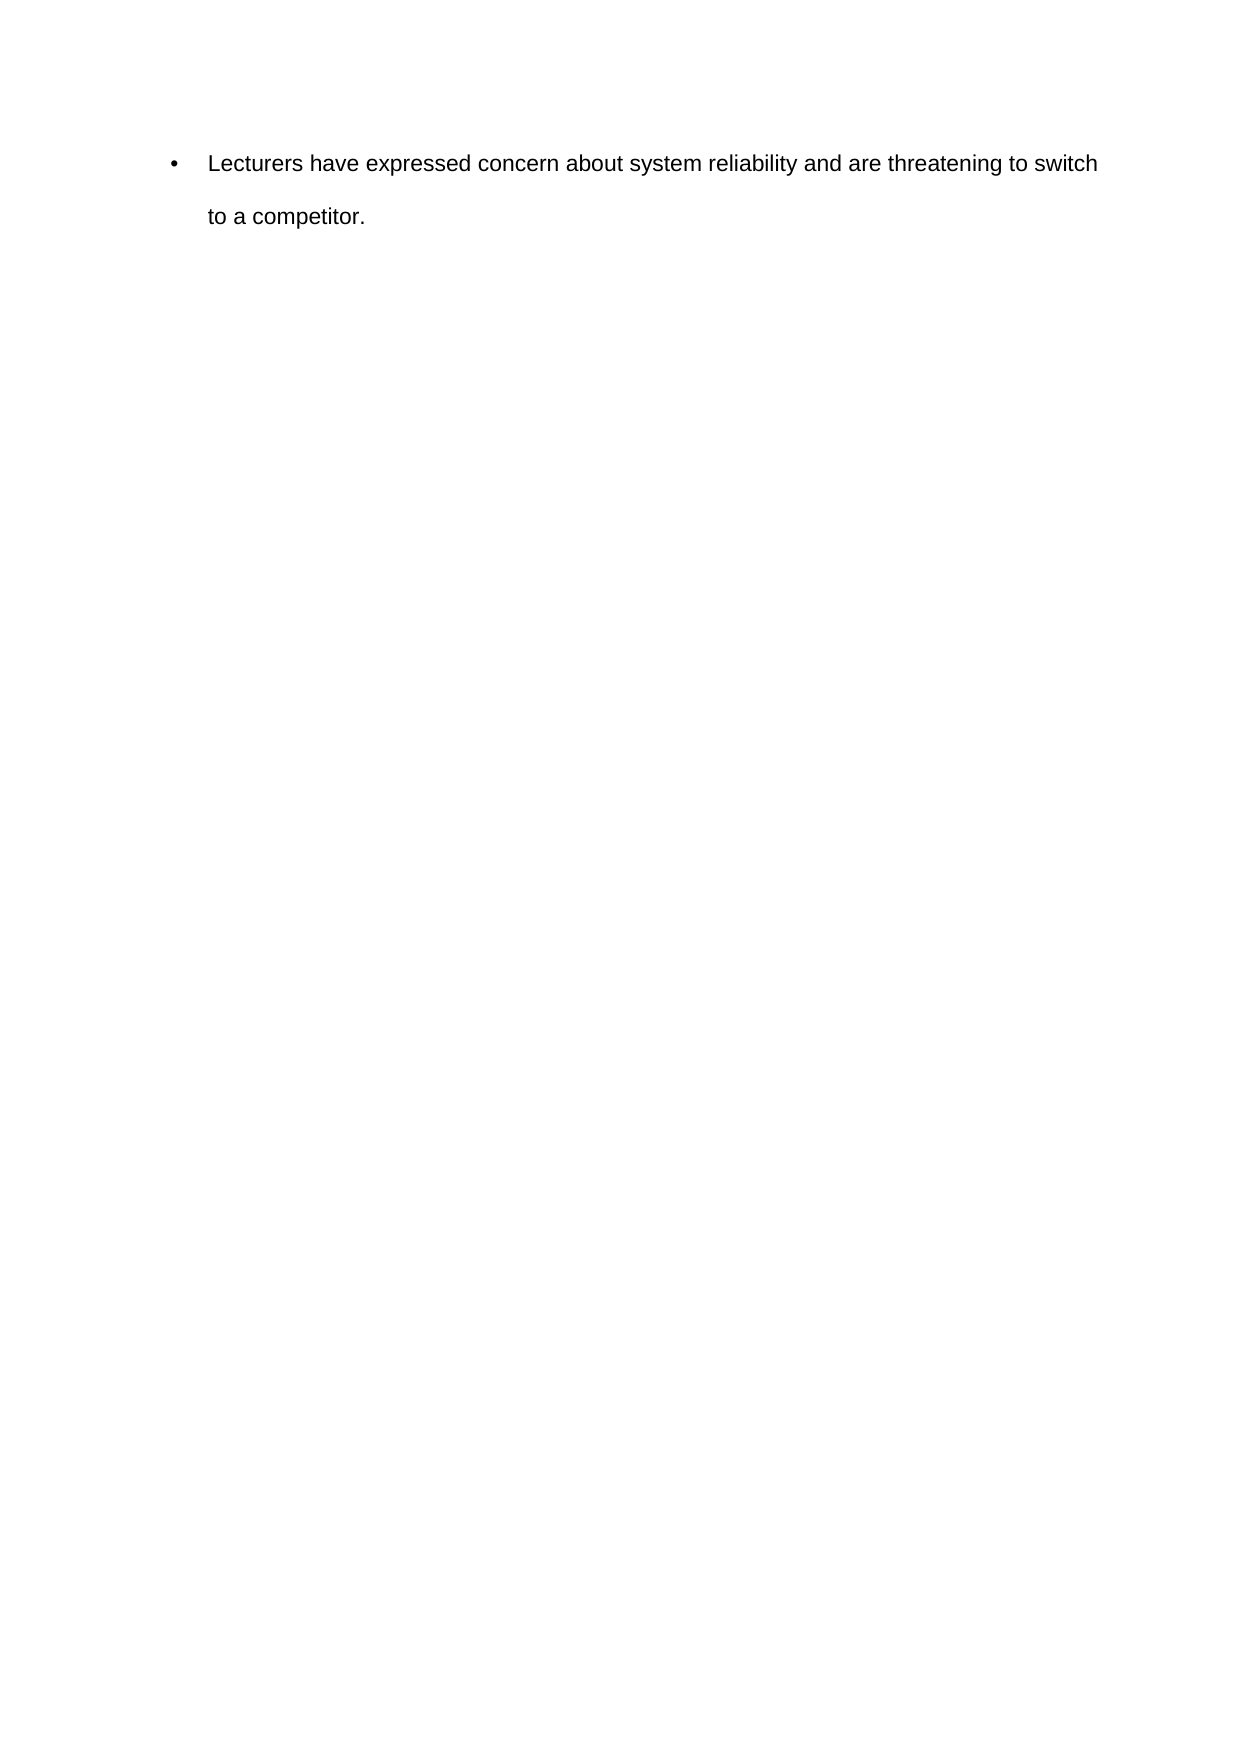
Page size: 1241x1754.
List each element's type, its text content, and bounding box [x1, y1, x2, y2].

list Lecturers have expressed concern about system reliability and are threatening to switch to a competitor. [170, 150, 1108, 229]
